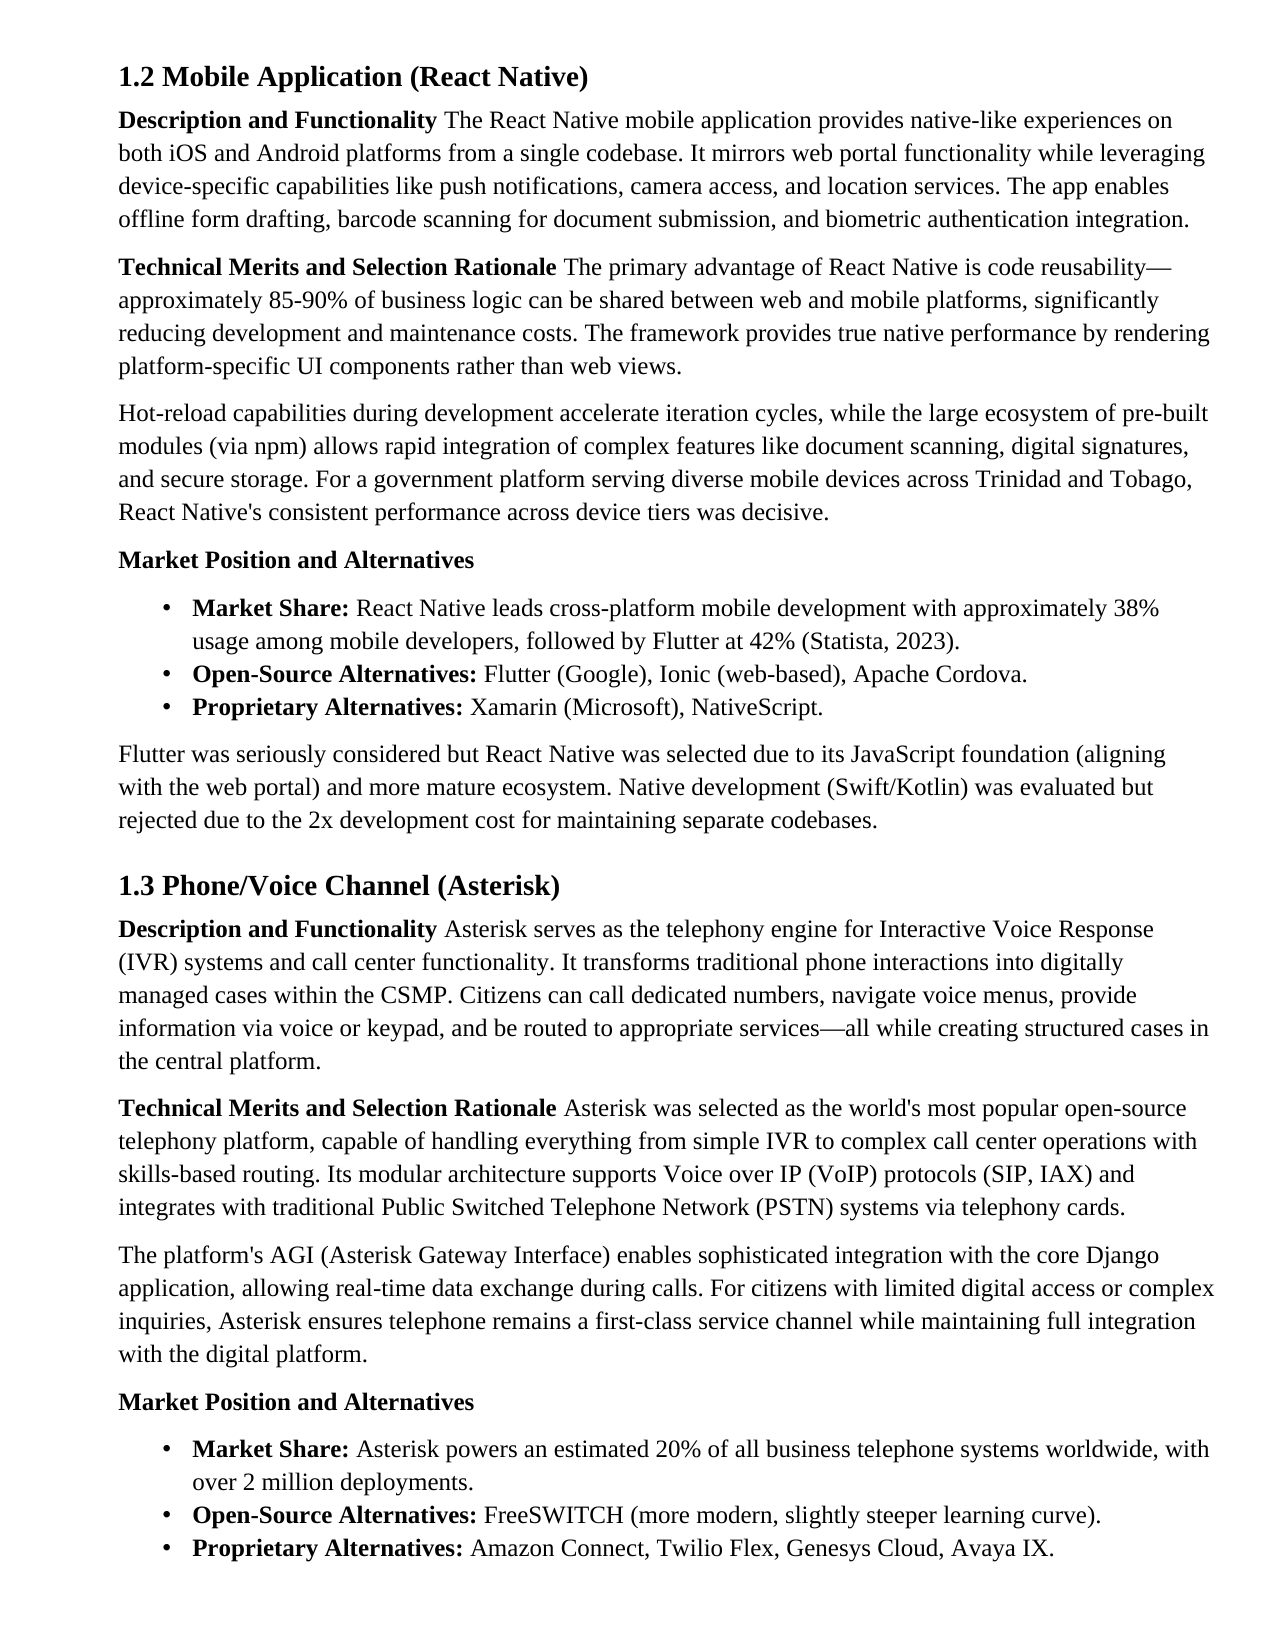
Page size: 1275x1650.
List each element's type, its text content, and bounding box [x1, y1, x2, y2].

text Description and Functionality The React Native mobile application provides native-like experiences on both iOS and Android platforms from a single codebase. It mirrors web portal functionality while leveraging device-specific capabilities like push notifications, camera access, and location services. The app enables offline form drafting, barcode scanning for document submission, and biometric authentication integration. [118, 105, 1216, 233]
list Market Share: React Native leads cross-platform mobile development with approximately 38% usage among mobile developers, followed by Flutter at 42% (Statista, 2023). [162, 593, 1216, 654]
subtitle 1.3 Phone/Voice Channel (Asterisk) [118, 868, 1216, 901]
list Open-Source Alternatives: FreeSWITCH (more modern, slightly steeper learning curve). [162, 1500, 1216, 1529]
list Market Share: Asterisk powers an estimated 20% of all business telephone systems worldwide, with over 2 million deployments. [162, 1434, 1216, 1496]
list Proprietary Alternatives: Amazon Connect, Twilio Flex, Genesys Cloud, Avaya IX. [162, 1533, 1216, 1562]
text Market Position and Alternatives [118, 1387, 1216, 1415]
text Hot-reload capabilities during development accelerate iteration cycles, while the large ecosystem of pre-built modules (via npm) allows rapid integration of complex features like document scanning, digital signatures, and secure storage. For a government platform serving diverse mobile devices across Trinidad and Tobago, React Native's consistent performance across device tiers was decisive. [118, 398, 1216, 526]
text The platform's AGI (Asterisk Gateway Interface) enables sophisticated integration with the core Django application, allowing real-time data exchange during calls. For citizens with limited digital access or complex inquiries, Asterisk ensures telephone remains a first-class service channel while maintaining full integration with the digital platform. [118, 1240, 1216, 1368]
text Description and Functionality Asterisk serves as the telephony engine for Interactive Voice Response (IVR) systems and call center functionality. It transforms traditional phone interactions into digitally managed cases within the CSMP. Citizens can call dedicated numbers, navigate voice menus, provide information via voice or keypad, and be routed to appropriate services—all while creating structured cases in the central platform. [118, 914, 1216, 1074]
text Technical Merits and Selection Rationale Asterisk was selected as the world's most popular open-source telephony platform, capable of handling everything from simple IVR to complex call center operations with skills-based routing. Its modular architecture supports Voice over IP (VoIP) protocols (SIP, IAX) and integrates with traditional Public Switched Telephone Network (PSTN) systems via telephony cards. [118, 1093, 1216, 1221]
list Proprietary Alternatives: Xamarin (Microsoft), NativeScript. [162, 692, 1216, 721]
text Technical Merits and Selection Rationale The primary advantage of React Native is code reusability—approximately 85-90% of business logic can be shared between web and mobile platforms, significantly reducing development and maintenance costs. The framework provides true native performance by rendering platform-specific UI components rather than web views. [118, 252, 1216, 379]
list Open-Source Alternatives: Flutter (Google), Ionic (web-based), Apache Cordova. [162, 659, 1216, 687]
subtitle 1.2 Mobile Application (React Native) [118, 59, 1216, 93]
text Market Position and Alternatives [118, 545, 1216, 574]
text Flutter was seriously considered but React Native was selected due to its JavaScript foundation (aligning with the web portal) and more mature ecosystem. Native development (Swift/Kotlin) was evaluated but rejected due to the 2x development cost for maintaining separate codebases. [118, 739, 1216, 834]
